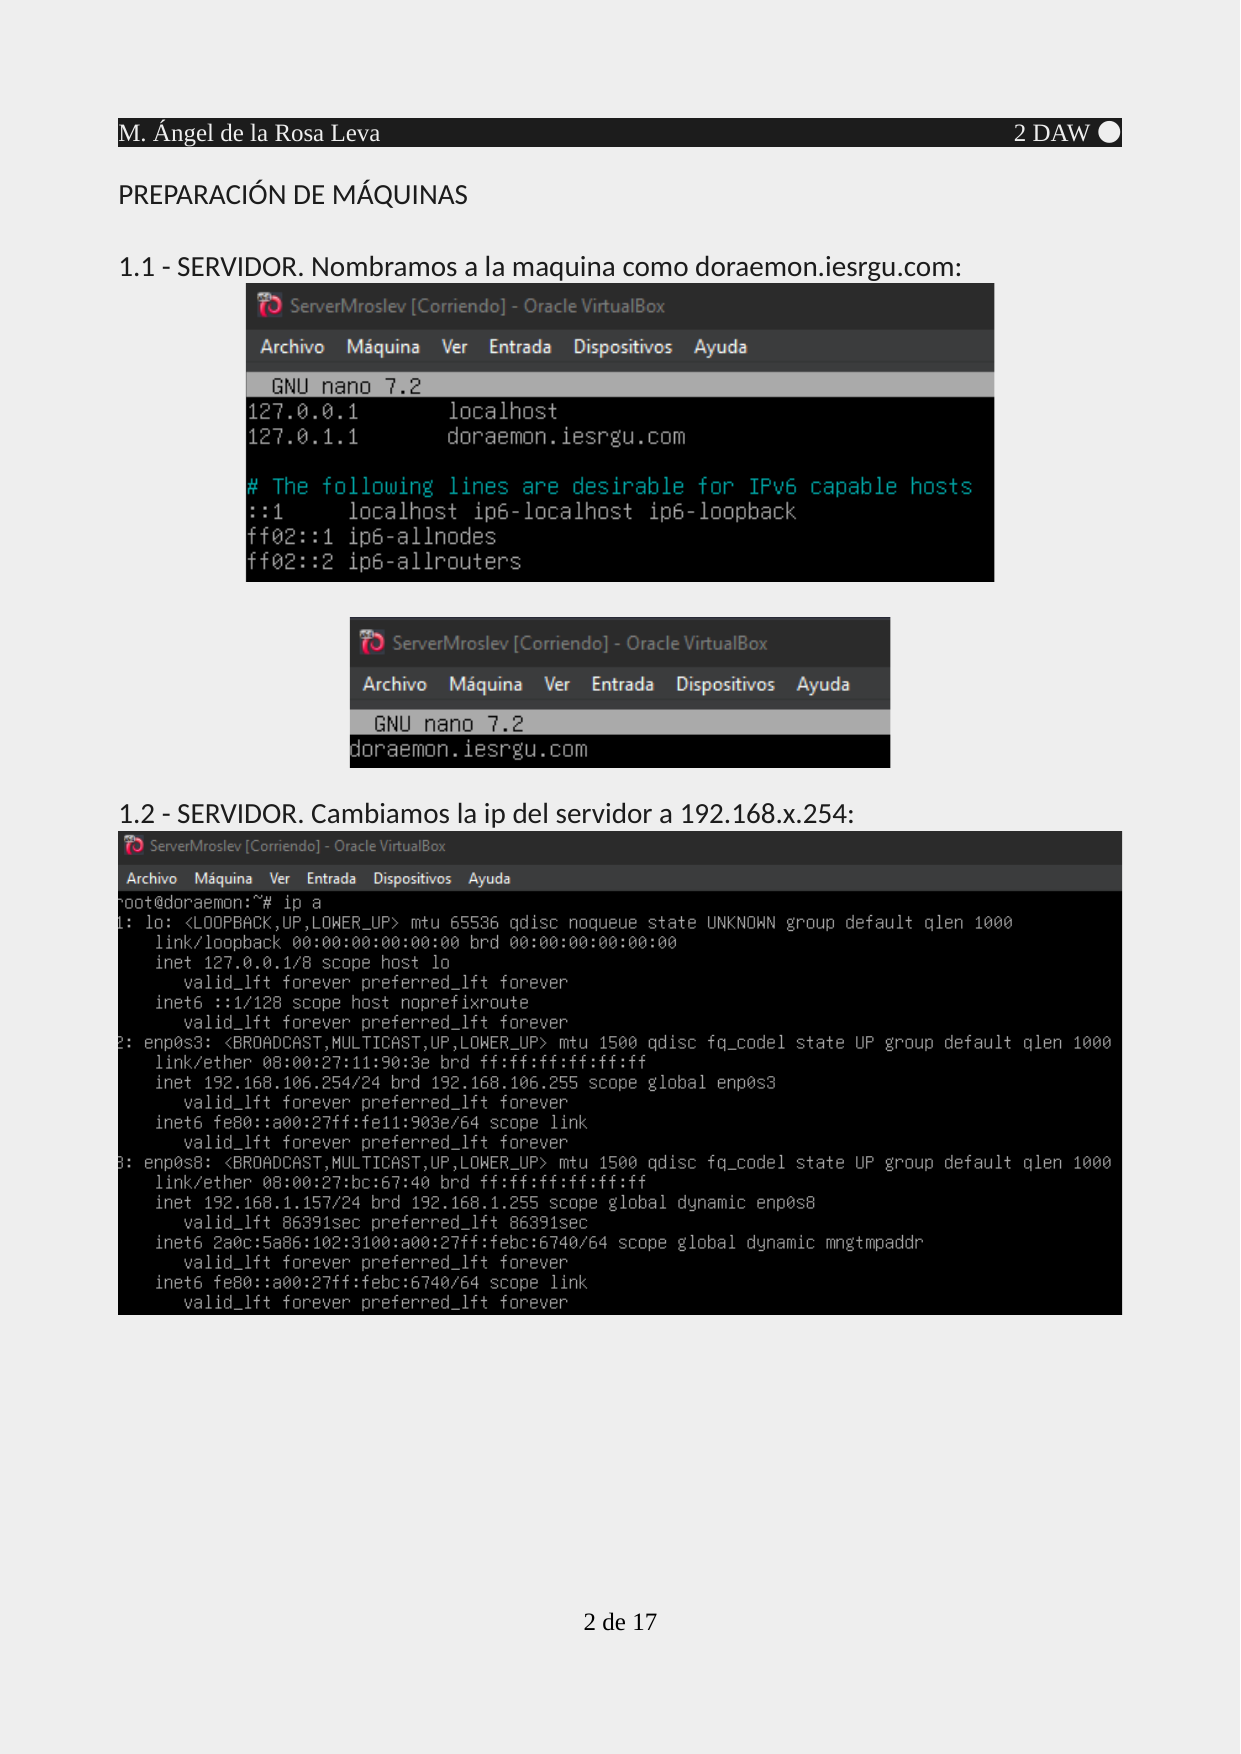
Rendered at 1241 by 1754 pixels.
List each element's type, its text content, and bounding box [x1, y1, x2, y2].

text 1.2 - SERVIDOR. Cambiamos la ip del servidor a 192.168.x.254: [118, 795, 1122, 831]
picture [118, 831, 1123, 1315]
text 1.1 - SERVIDOR. Nombramos a la maquina como doraemon.iesrgu.com: [118, 248, 1122, 283]
picture [349, 617, 891, 768]
picture [245, 283, 995, 582]
text PREPARACIÓN DE MÁQUINAS [118, 176, 1122, 212]
